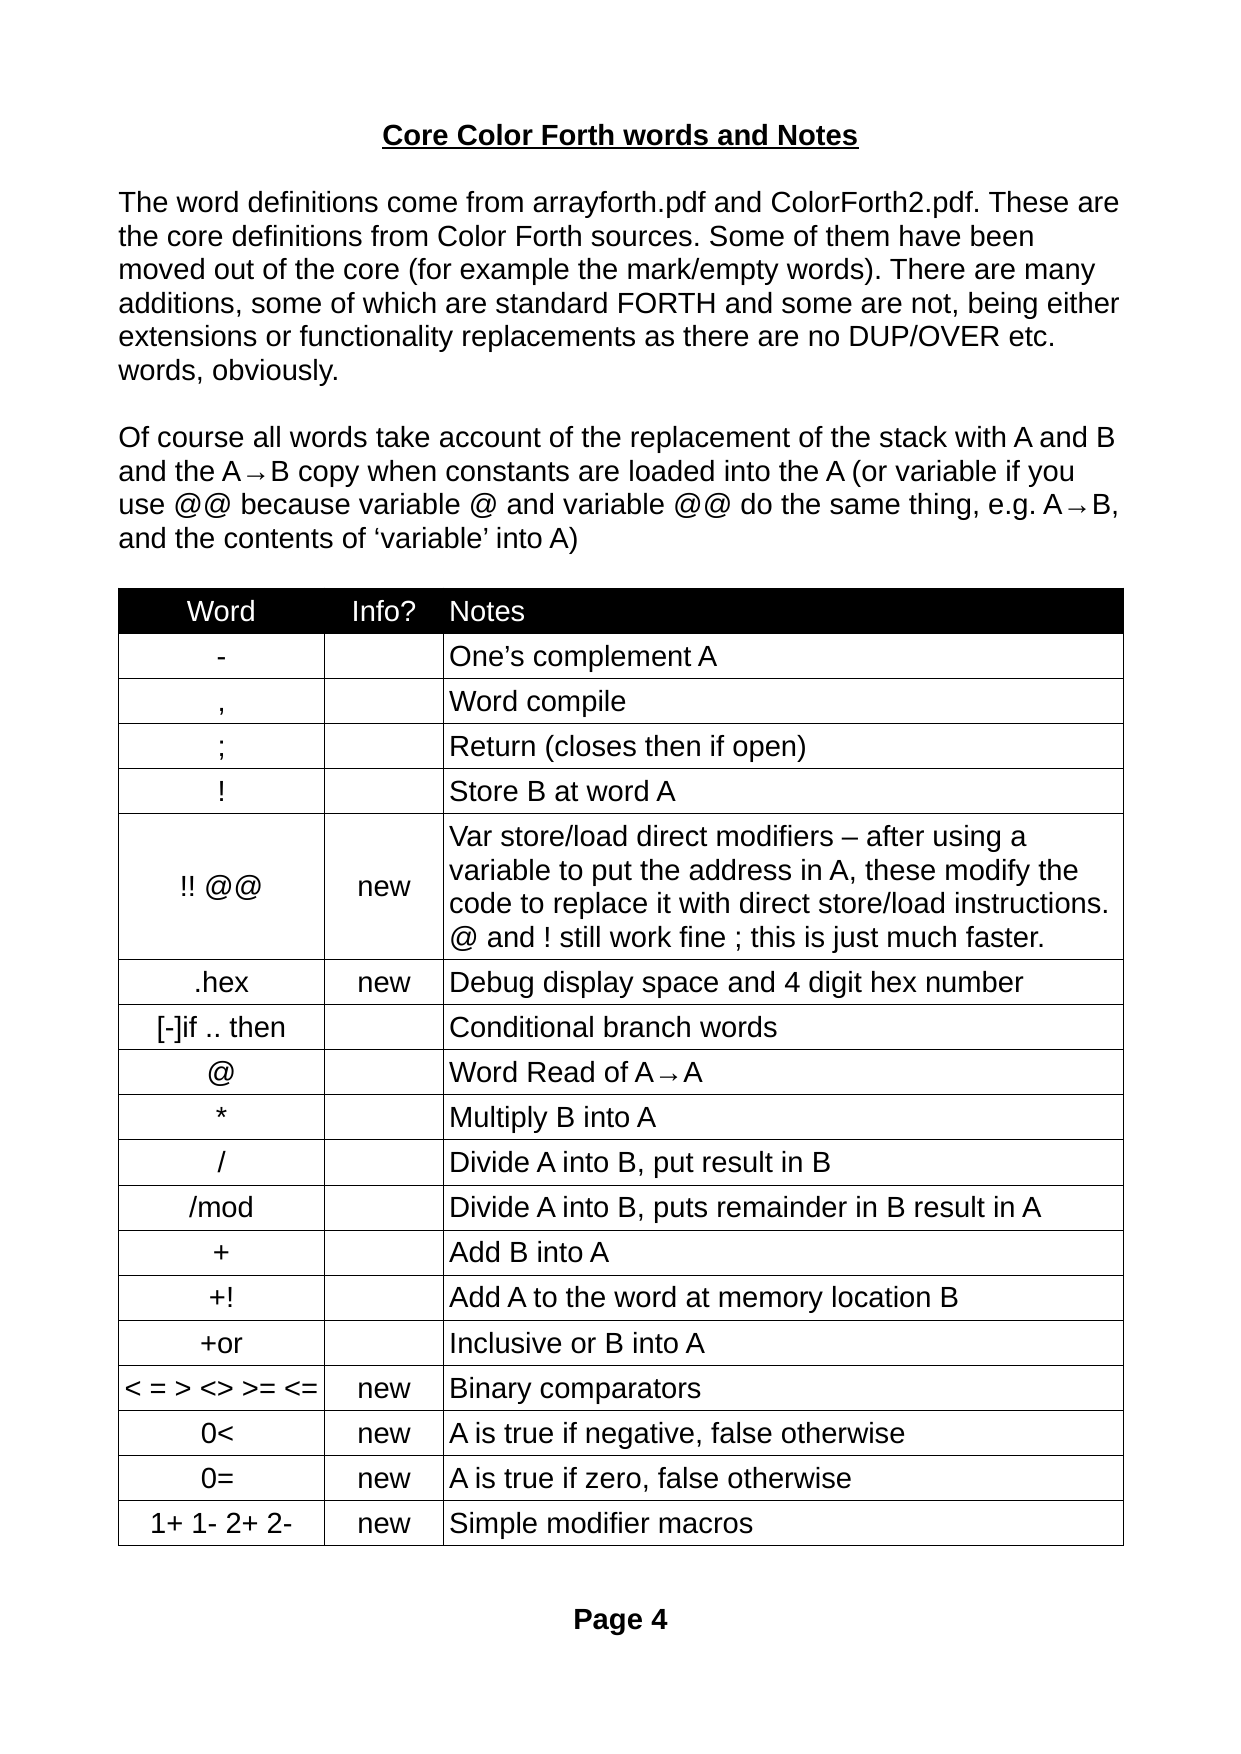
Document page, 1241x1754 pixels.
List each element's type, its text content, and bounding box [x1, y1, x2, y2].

table_cell Add B into A [444, 1231, 1123, 1275]
table_cell [325, 1140, 443, 1184]
table_cell Divide A into B, puts remainder in B result in A [444, 1186, 1123, 1229]
table_cell Binary comparators [444, 1366, 1123, 1410]
table_cell [325, 1005, 443, 1049]
table_cell , [119, 679, 324, 723]
table_cell Word Read of A→A [444, 1050, 1123, 1094]
table_cell new [325, 960, 443, 1004]
table_cell A is true if zero, false otherwise [444, 1456, 1123, 1500]
table_cell One’s complement A [444, 634, 1123, 678]
table_cell / [119, 1140, 324, 1184]
table_cell ! [119, 769, 324, 813]
text Of course all words take account of the replacement of the stack with A and B and the A→B copy when constants are loaded into the A (or variable if you use @@ because variable @ and variable @@ do the same thing, e.g. A→B, and the contents of ‘variable’ into A) [118, 420, 1122, 554]
table_cell Debug display space and 4 digit hex number [444, 960, 1123, 1004]
table_cell .hex [119, 960, 324, 1004]
table_cell 1+ 1- 2+ 2- [119, 1501, 324, 1545]
table_header Info? [325, 589, 443, 633]
table_cell new [325, 814, 443, 959]
table_cell < = > <> >= <= [119, 1366, 324, 1410]
table_cell [325, 1321, 443, 1365]
table_cell Return (closes then if open) [444, 724, 1123, 768]
table_cell new [325, 1411, 443, 1455]
table_cell 0< [119, 1411, 324, 1455]
table_cell /mod [119, 1186, 324, 1229]
table_cell +! [119, 1276, 324, 1320]
table_cell ; [119, 724, 324, 768]
table_cell Conditional branch words [444, 1005, 1123, 1049]
table_cell Simple modifier macros [444, 1501, 1123, 1545]
text Core Color Forth words and Notes [118, 118, 1122, 152]
table_cell * [119, 1095, 324, 1139]
table_cell Store B at word A [444, 769, 1123, 813]
table_cell [325, 1095, 443, 1139]
table_cell [325, 634, 443, 678]
table_cell [325, 724, 443, 768]
table_cell Multiply B into A [444, 1095, 1123, 1139]
table_cell [325, 1050, 443, 1094]
table_cell @ [119, 1050, 324, 1094]
table_cell 0= [119, 1456, 324, 1500]
table_cell [325, 1231, 443, 1275]
table_header Word [119, 589, 324, 633]
table_cell Inclusive or B into A [444, 1321, 1123, 1365]
table_cell [325, 1186, 443, 1229]
table_cell + [119, 1231, 324, 1275]
table_cell [325, 1276, 443, 1320]
table_cell +or [119, 1321, 324, 1365]
table_cell !! @@ [119, 814, 324, 959]
table_cell Var store/load direct modifiers – after using a variable to put the address in A, these modify the code to replace it with direct store/load instructions. @ and ! still work fine ; this is just much faster. [444, 814, 1123, 959]
table_cell Word compile [444, 679, 1123, 723]
table_cell Add A to the word at memory location B [444, 1276, 1123, 1320]
table_cell new [325, 1456, 443, 1500]
table_cell new [325, 1501, 443, 1545]
table_cell A is true if negative, false otherwise [444, 1411, 1123, 1455]
table_cell [325, 679, 443, 723]
table_cell new [325, 1366, 443, 1410]
table_cell - [119, 634, 324, 678]
table_header Notes [444, 589, 1123, 633]
table_cell [325, 769, 443, 813]
table_cell [-]if .. then [119, 1005, 324, 1049]
text The word definitions come from arrayforth.pdf and ColorForth2.pdf. These are the core definitions from Color Forth sources. Some of them have been moved out of the core (for example the mark/empty words). There are many additions, some of which are standard FORTH and some are not, being either extensions or functionality replacements as there are no DUP/OVER etc. words, obviously. [118, 185, 1122, 386]
table_cell Divide A into B, put result in B [444, 1140, 1123, 1184]
